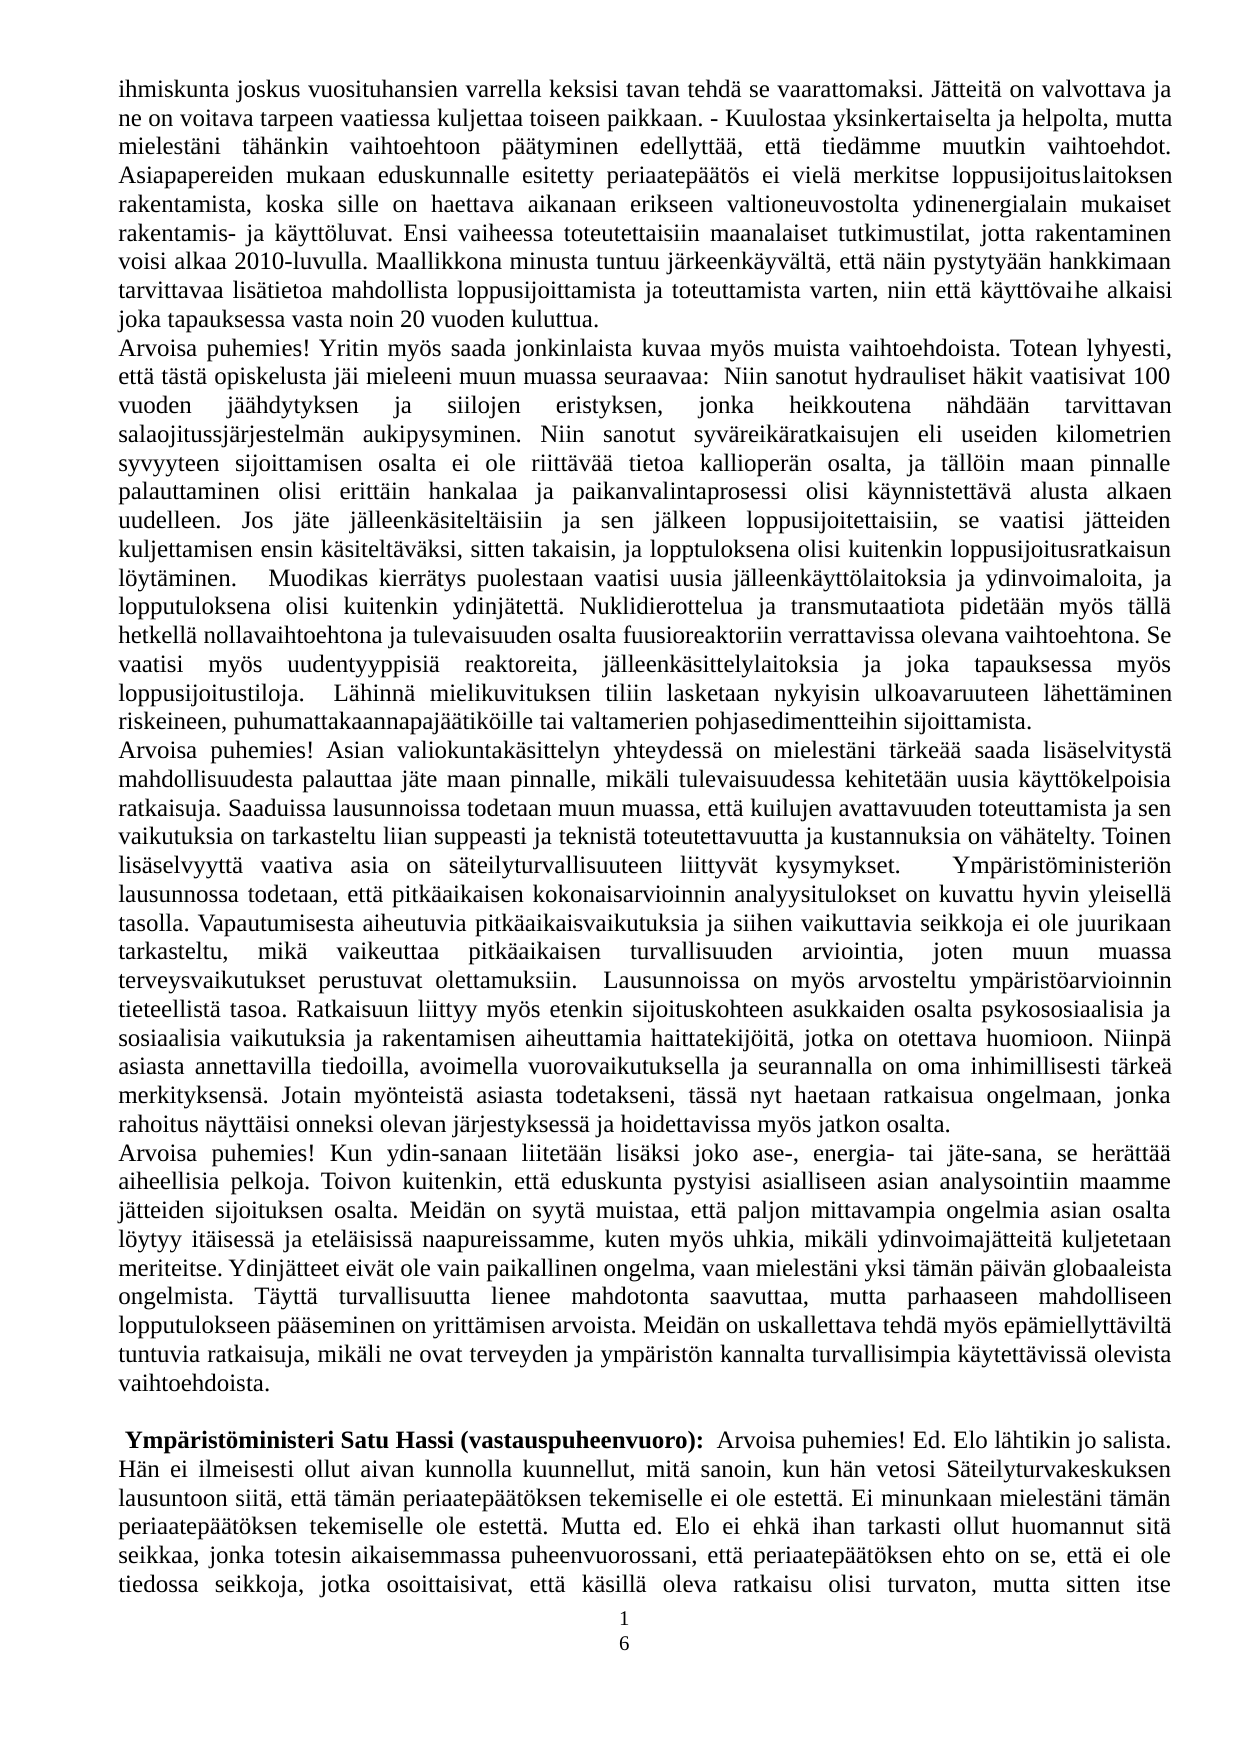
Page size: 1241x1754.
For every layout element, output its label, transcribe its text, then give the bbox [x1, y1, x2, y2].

text ihmiskunta joskus vuosituhansien varrella keksisi tavan tehdä se vaarattomaksi. Jätteitä on valvottava ja ne on voitava tarpeen vaatiessa kuljettaa toiseen paikkaan. - Kuulostaa yksinkertai­selta ja helpolta, mutta mielestäni tähänkin vaihtoehtoon päätyminen edellyttää, että tiedämme muutkin vaihtoehdot. Asiapapereiden mukaan eduskunnalle esitetty periaatepäätös ei vielä merkitse loppusijoitus­laitoksen rakentamista, koska sille on haettava aikanaan erikseen valtioneuvostolta ydinenergialain mukaiset rakentamis- ja käyttöluvat. Ensi vaiheessa toteutettaisiin maanalaiset tutkimustilat, jotta rakentaminen voisi alkaa 2010-luvulla. Maallikkona minusta tuntuu järkeenkäyvältä, että näin pystytyään hankkimaan tarvittavaa lisätietoa mahdollista loppusijoittamista ja toteuttamista varten, niin että käyttövai­he alkaisi joka tapauksessa vasta noin 20 vuoden kuluttua. [118, 74, 1172, 333]
text Arvoisa puhemies! Asian valiokunta­käsittelyn yhteydessä on mielestäni tärkeää saada lisäselvitystä mahdollisuudesta palauttaa jäte maan pinnalle, mikäli tulevaisuudessa kehitetään uusia käyttökelpoisia ratkaisuja. Saaduissa lausunnoissa todetaan muun muassa, että kuilujen avattavuuden toteuttamista ja sen vaikutuksia on tarkasteltu liian suppeasti ja teknistä toteutettavuutta ja kustannuksia on vähätelty. Toinen lisäselvyyttä vaativa asia on säteilyturvallisuuteen liittyvät kysymykset. Ympäristöministeriön lausunnossa todetaan, että pitkäaikaisen kokonaisarvioinnin analyysitulokset on kuvattu hyvin yleisellä tasolla. Vapautumisesta aiheutuvia pitkäaikaisvaikutuksia ja siihen vaikuttavia seikkoja ei ole juurikaan tarkasteltu, mikä vaikeuttaa pitkäaikai­sen turvallisuuden arviointia, joten muun muassa terveysvaikutukset perustuvat olettamuksiin. Lausunnois­sa on myös arvosteltu ympäristöarvioinnin tieteellistä tasoa. Ratkaisuun liittyy myös etenkin sijoituskohteen asukkaiden osalta psykososiaalisia ja sosiaalisia vaikutuksia ja rakentamisen aiheuttamia haittatekijöitä, jotka on otettava huomioon. Niinpä asiasta annettavilla tiedoilla, avoimella vuorovaikutuksella ja seuran­nalla on oma inhimillisesti tärkeä merkityksensä. Jotain myönteistä asiasta todetakseni, tässä nyt haetaan ratkaisua ongelmaan, jonka rahoitus näyttäisi onneksi olevan järjestyksessä ja hoidettavissa myös jatkon osalta. [118, 735, 1172, 1138]
text Ympäristöministeri Satu Hassi (vastauspuheenvuoro): Arvoisa puhemies! Ed. Elo lähtikin jo salista. Hän ei ilmeisesti ollut aivan kunnolla kuunnellut, mitä sanoin, kun hän vetosi Säteilyturvakeskuksen lausuntoon siitä, että tämän periaatepäätöksen tekemiselle ei ole estettä. Ei minunkaan mielestäni tämän periaatepäätöksen tekemiselle ole estettä. Mutta ed. Elo ei ehkä ihan tarkasti ollut huomannut sitä seikkaa, jonka totesin aikaisemmassa puheenvuorossani, että periaatepäätöksen ehto on se, että ei ole tiedossa seikkoja, jotka osoittaisivat, että käsillä oleva ratkaisu olisi turvaton, mutta sitten itse [118, 1425, 1172, 1598]
text Arvoisa puhemies! Yritin myös saada jonkin­laista kuvaa myös muista vaihtoehdoista. Totean lyhyesti, että tästä opiskelusta jäi mieleeni muun muassa seuraavaa: Niin sanotut hydrauliset häkit vaatisivat 100 vuoden jäähdytyksen ja siilojen eristyksen, jonka heikkoutena nähdään tarvittavan salaojitussjärjestelmän aukipysyminen. Niin sanotut syväreikäratkaisujen eli useiden kilometrien syvyyteen sijoittamisen osalta ei ole riittävää tietoa kallioperän osalta, ja tällöin maan pinnalle palauttaminen olisi erittäin hankalaa ja paikanvalintaprosessi olisi käynnistettävä alusta alkaen uudelleen. Jos jäte jälleenkäsiteltäisiin ja sen jälkeen loppusijoitettaisiin, se vaatisi jätteiden kuljettamisen ensin käsiteltäväksi, sitten takaisin, ja lopptuloksena olisi kuitenkin loppusijoitusratkaisun löytäminen. Muodikas kierrätys puolestaan vaatisi uusia jälleenkäyttölaitoksia ja ydinvoimaloita, ja lopputuloksena olisi kuitenkin ydinjätettä. Nuklidierottelua ja transmutaatiota pidetään myös tällä hetkellä nollavaihtoehtona ja tulevaisuuden osalta fuusioreaktoriin verrattavissa olevana vaihtoehtona. Se vaatisi myös uudentyyppisiä reaktoreita, jälleenkäsittelylaitoksia ja joka tapauksessa myös loppusijoitustiloja. Lähinnä mielikuvituksen tiliin lasketaan nykyisin ulkoavaruu­teen lähettäminen riskeineen, puhumattakaan­napajäätiköille tai valtamerien pohjasedimentteihin sijoitta­mista. [118, 333, 1172, 735]
text Arvoisa puhemies! Kun ydin-sanaan liitetään lisäksi joko ase-, energia- tai jäte-sana, se herättää aiheellisia pelkoja. Toivon kuitenkin, että eduskunta pystyisi asialliseen asian analysointiin maamme jätteiden sijoituksen osalta. Meidän on syytä muistaa, että paljon mittavampia ongelmia asian osalta löytyy itäisessä ja eteläisissä naapureissamme, kuten myös uhkia, mikäli ydinvoimajätteitä kuljetetaan meriteitse. Ydinjätteet eivät ole vain paikallinen ongelma, vaan mielestäni yksi tämän päivän globaaleista ongelmista. Täyttä turvallisuutta lienee mahdotonta saavuttaa, mutta parhaaseen mahdolliseen lopputulokseen pääseminen on yrittämisen arvoista. Meidän on uskallettava tehdä myös epämiellyttäviltä tuntuvia ratkaisuja, mikäli ne ovat terveyden ja ympäristön kannalta turvallisimpia käytettävissä olevista vaihtoehdoista. [118, 1138, 1172, 1396]
